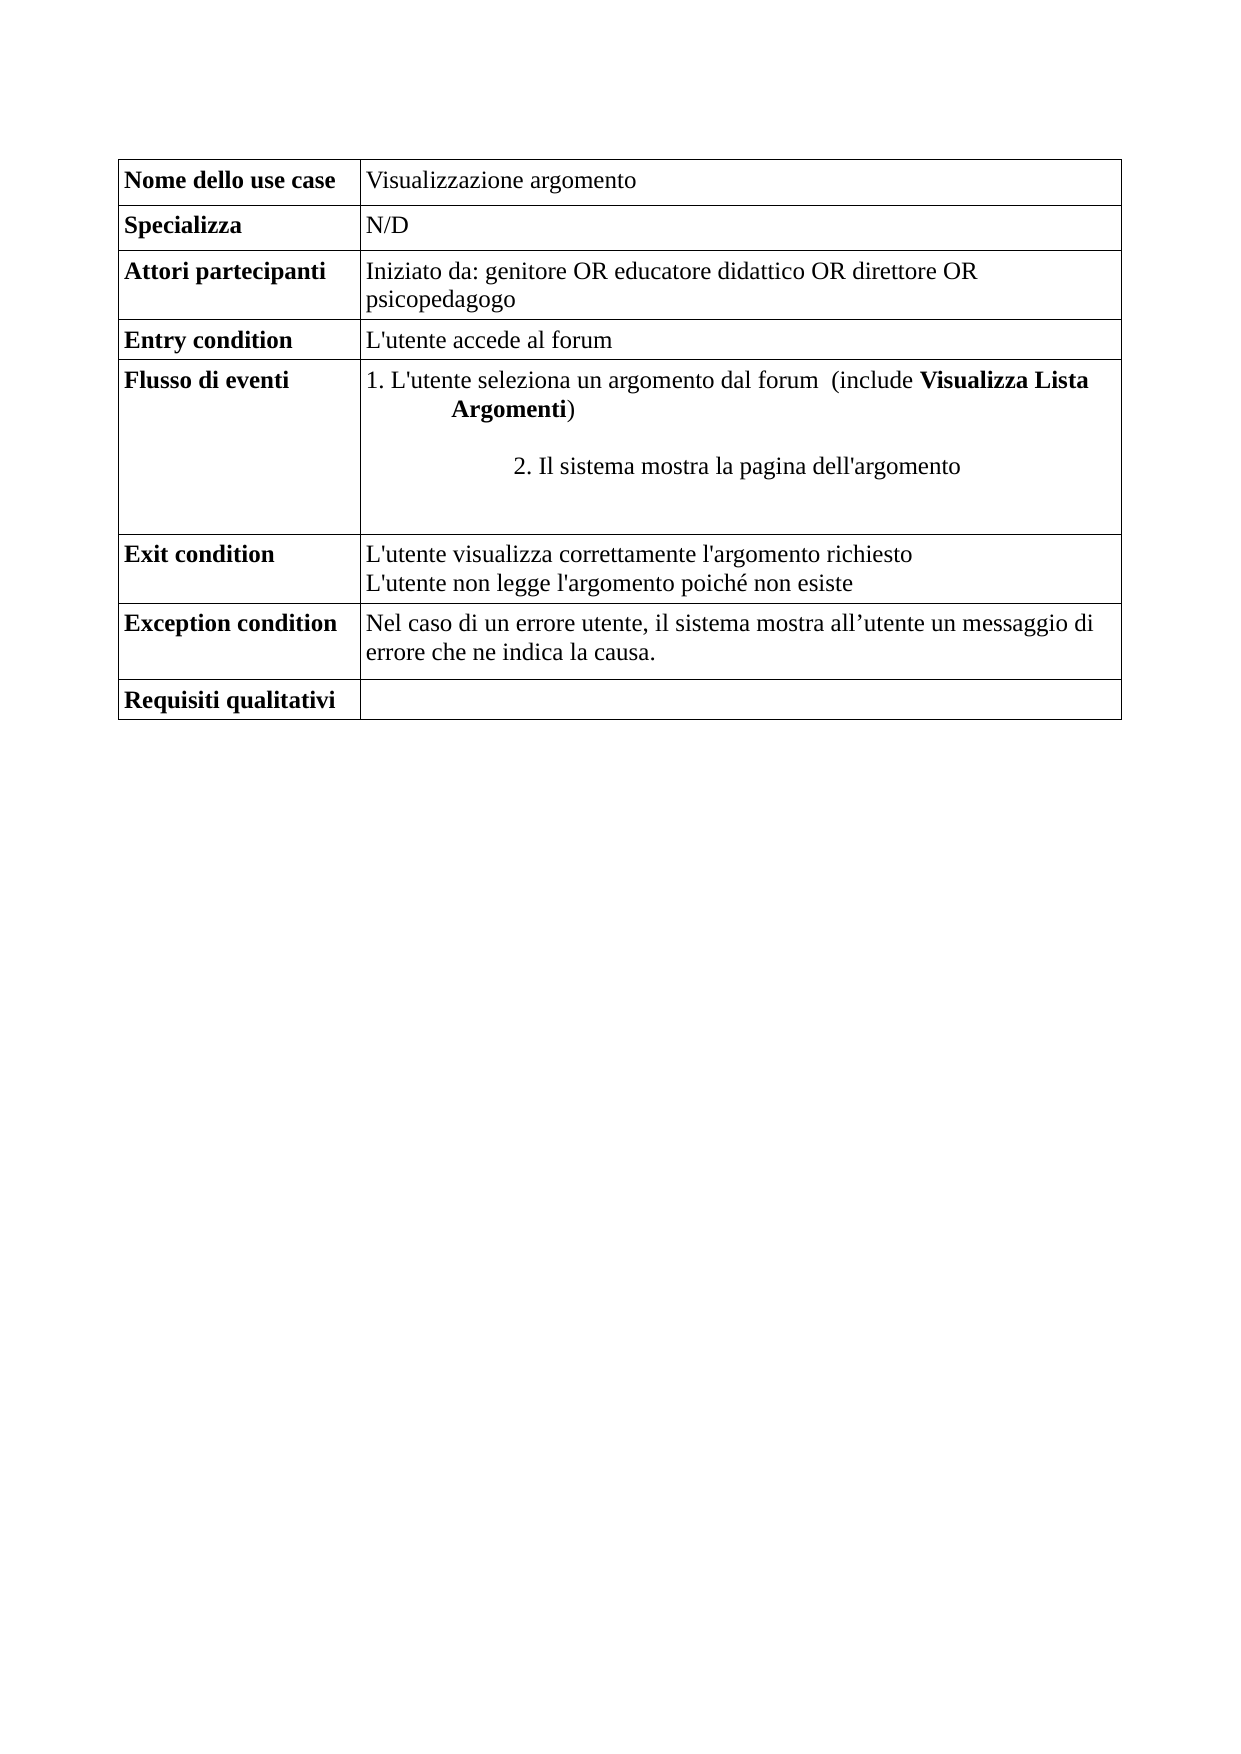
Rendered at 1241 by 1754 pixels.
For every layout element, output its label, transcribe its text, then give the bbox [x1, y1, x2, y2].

table_cell Entry condition [119, 320, 360, 359]
table_cell Nel caso di un errore utente, il sistema mostra all’utente un messaggio di errore che ne indica la causa. [361, 604, 1121, 679]
table_cell Attori partecipanti [119, 251, 360, 319]
table_header Nome dello use case [119, 160, 360, 205]
table_header Visualizzazione argomento [361, 160, 1121, 205]
table_cell Requisiti qualitativi [119, 680, 360, 719]
table_cell Iniziato da: genitore OR educatore didattico OR direttore OR psicopedagogo [361, 251, 1121, 319]
table_cell L'utente accede al forum [361, 320, 1121, 359]
table_cell L'utente seleziona un argomento dal forum (include Visualizza Lista Argomenti) Il sistema mostra la pagina dell'argomento [361, 360, 1121, 533]
table_cell N/D [361, 206, 1121, 250]
table_cell Exception condition [119, 604, 360, 679]
table_cell Exit condition [119, 535, 360, 602]
table_cell L'utente visualizza correttamente l'argomento richiesto L'utente non legge l'argomento poiché non esiste [361, 535, 1121, 602]
table_cell Specializza [119, 206, 360, 250]
table_cell Flusso di eventi [119, 360, 360, 533]
table_cell [361, 680, 1121, 719]
